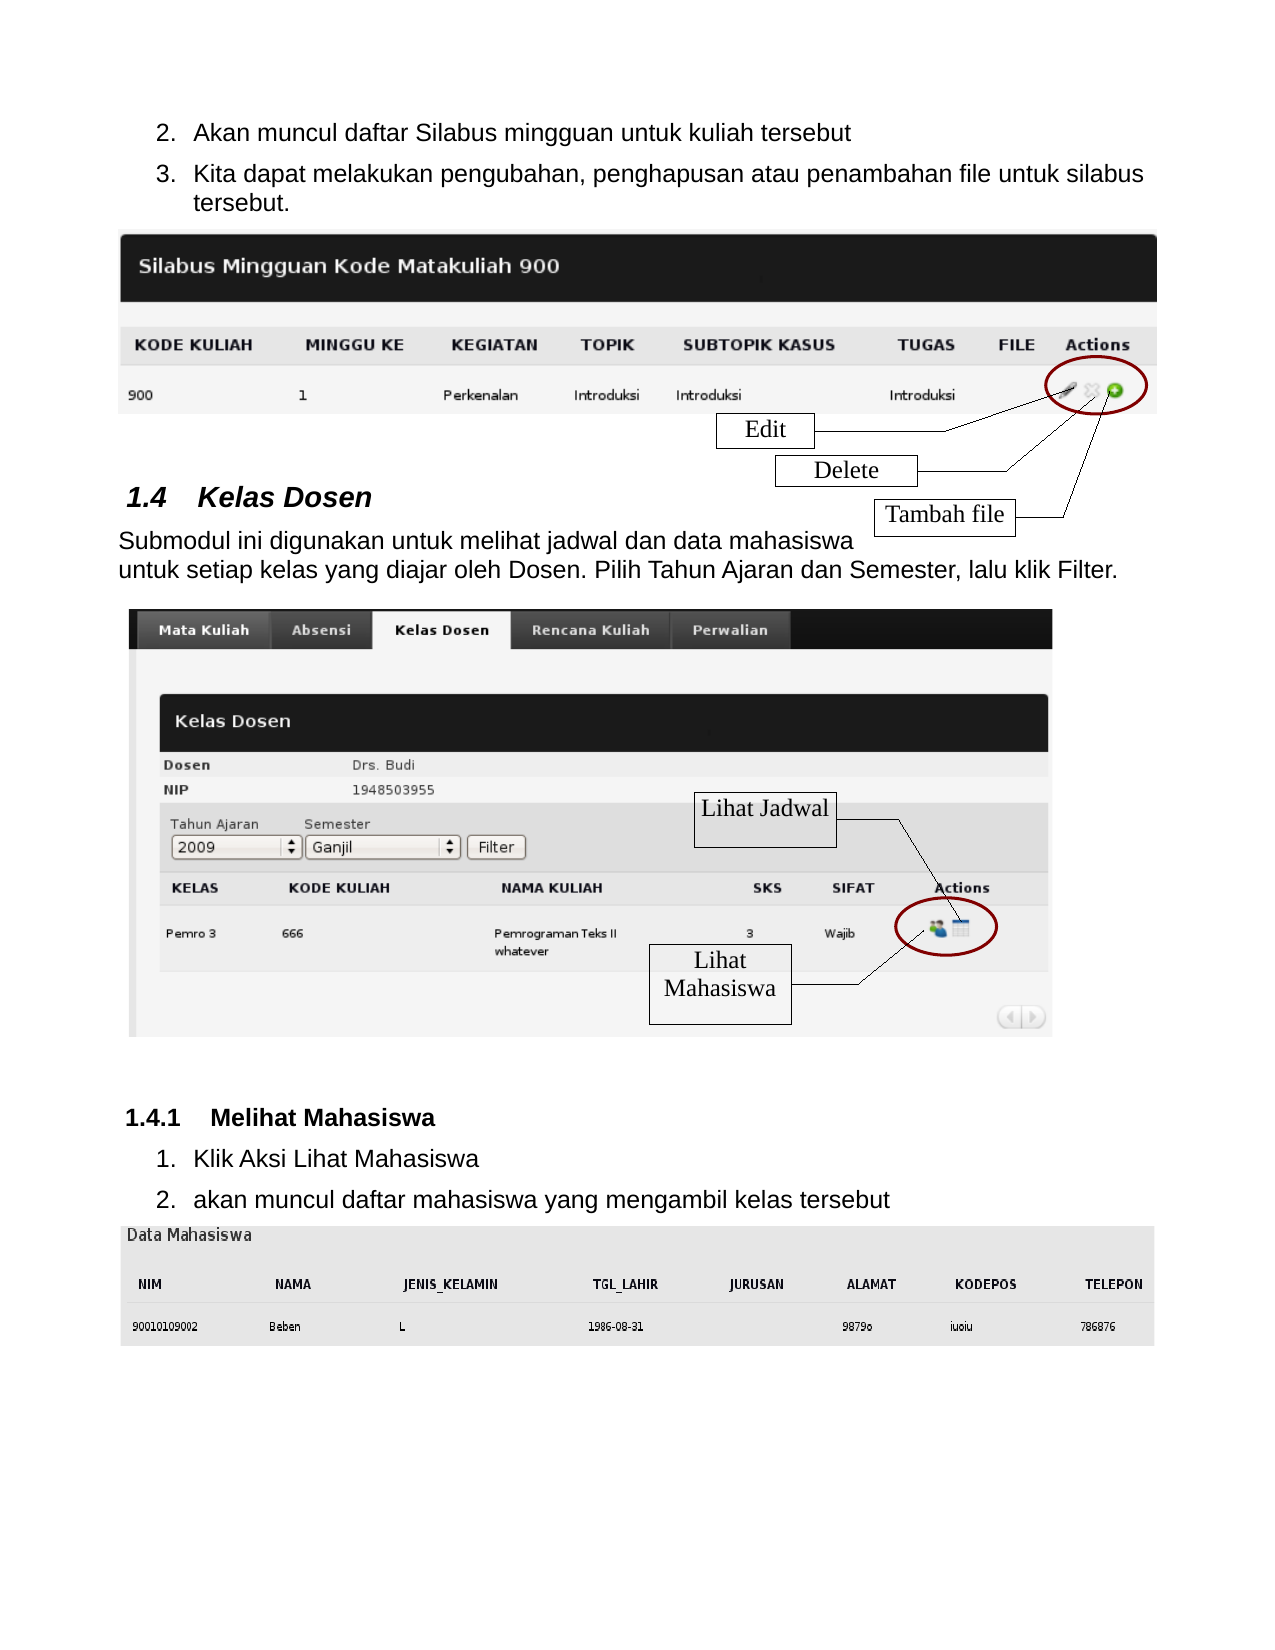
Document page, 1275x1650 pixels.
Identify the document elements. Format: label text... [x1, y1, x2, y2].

list akan muncul daftar mahasiswa yang mengambil kelas tersebut [156, 1185, 1157, 1214]
picture [120, 1226, 1155, 1346]
subtitle Melihat Mahasiswa [118, 1103, 1157, 1132]
picture [1048, 359, 1144, 412]
list Klik Aksi Lihat Mahasiswa [156, 1144, 1157, 1173]
subtitle Kelas Dosen [118, 480, 1157, 514]
picture [118, 229, 1157, 414]
picture [128, 609, 1053, 1037]
text Submodul ini digunakan untuk melihat jadwal dan data mahasiswa untuk setiap kelas yang diajar oleh Dosen. Pilih Tahun Ajaran dan Semester, lalu klik Filter. [118, 526, 1157, 584]
list Akan muncul daftar Silabus mingguan untuk kuliah tersebut [156, 118, 1157, 147]
list Kita dapat melakukan pengubahan, penghapusan atau penambahan file untuk silabus tersebut. [156, 159, 1157, 217]
